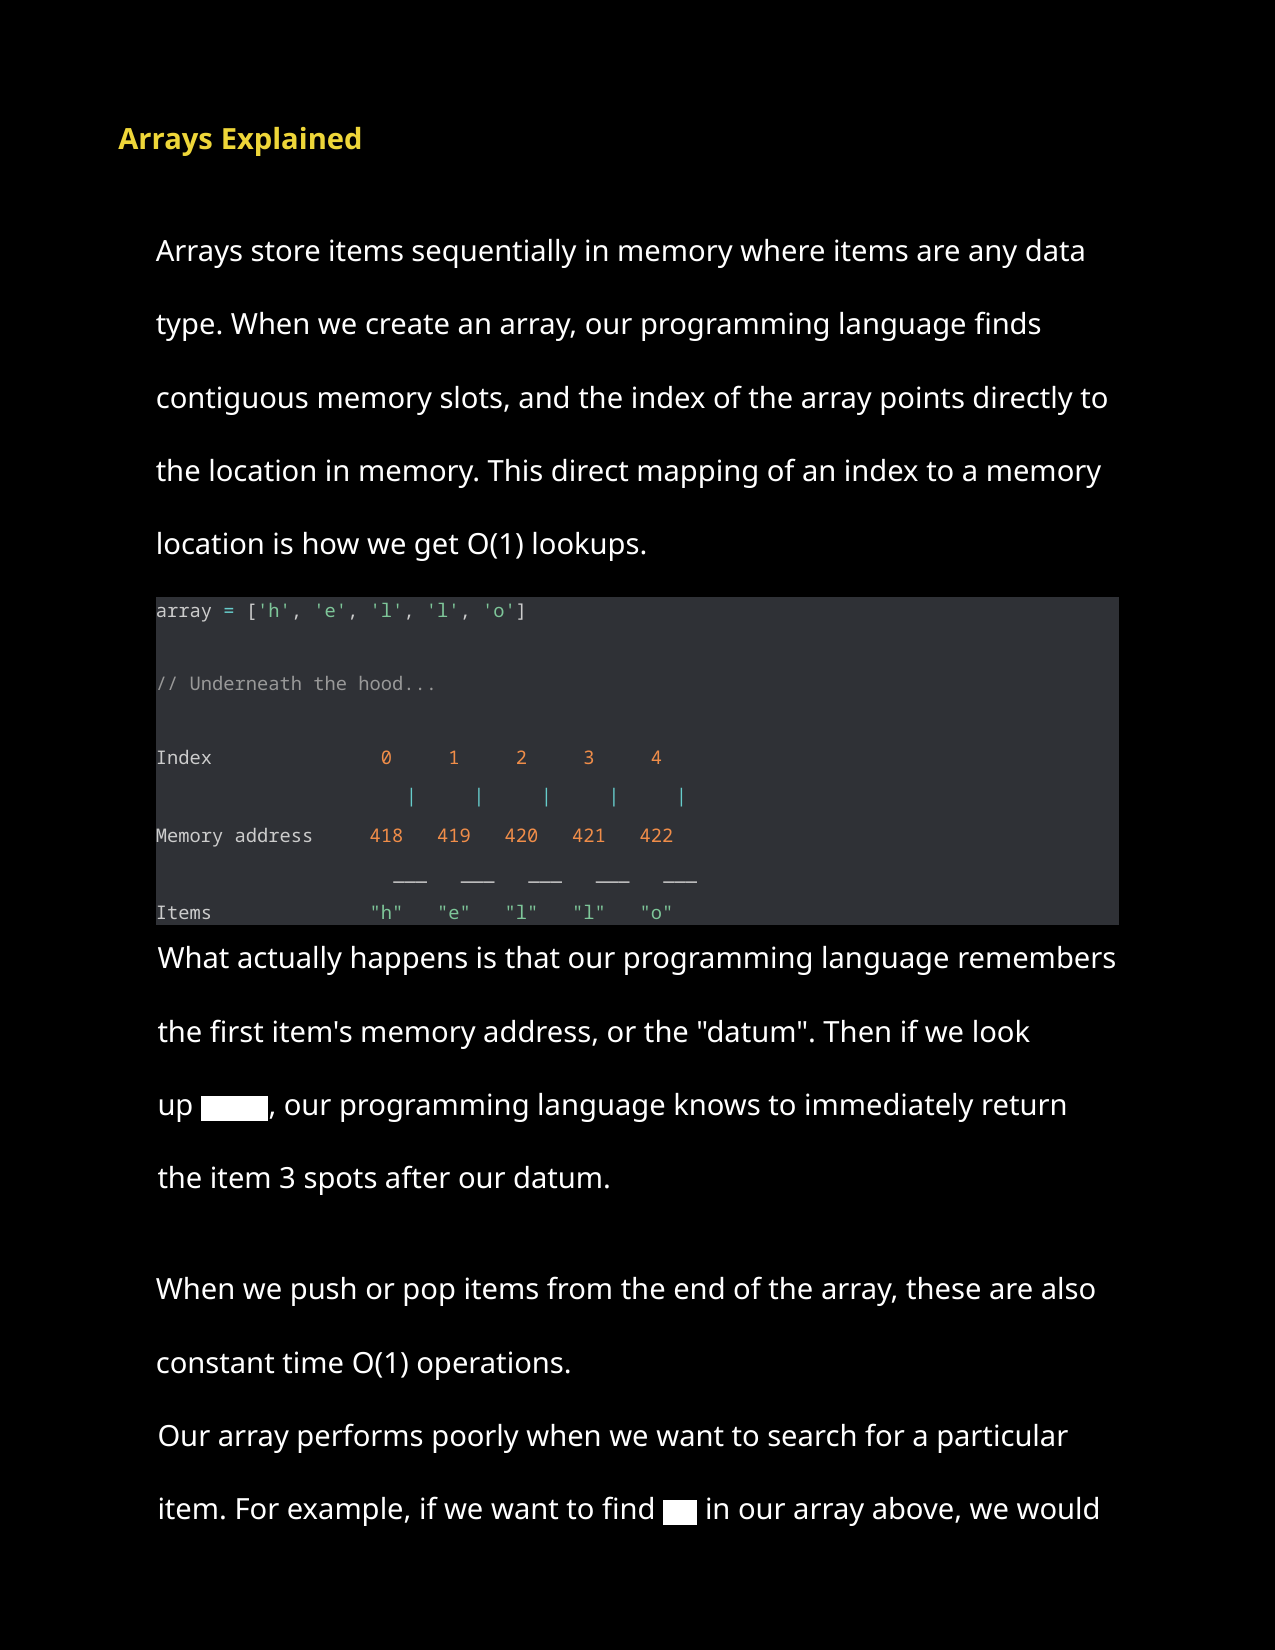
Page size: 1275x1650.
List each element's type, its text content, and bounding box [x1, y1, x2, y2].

text | | | | | [156, 782, 1119, 809]
subtitle Arrays Explained [118, 118, 1157, 158]
text // Underneath the hood... [156, 671, 1119, 696]
text What actually happens is that our programming language remembers the first item's memory address, or the "datum". Then if we look up arr[3], our programming language knows to immediately return the item 3 spots after our datum. [157, 938, 1118, 1197]
text Our array performs poorly when we want to search for a particular item. For example, if we want to find "l" in our array above, we would [157, 1415, 1118, 1528]
text When we push or pop items from the end of the array, these are also constant time O(1) operations. [156, 1269, 1119, 1382]
text Index 0 1 2 3 4 [156, 744, 1119, 770]
text Arrays store items sequentially in memory where items are any data type. When we create an array, our programming language finds contiguous memory slots, and the index of the array points directly to the location in memory. This direct mapping of an index to a memory location is how we get O(1) lookups. [156, 230, 1119, 563]
text ___ ___ ___ ___ ___ [156, 860, 1119, 886]
text Items "h" "e" "l" "l" "o" [156, 899, 1119, 925]
text Memory address 418 419 420 421 422 [156, 822, 1119, 847]
text array = ['h', 'e', 'l', 'l', 'o'] [156, 597, 1119, 622]
